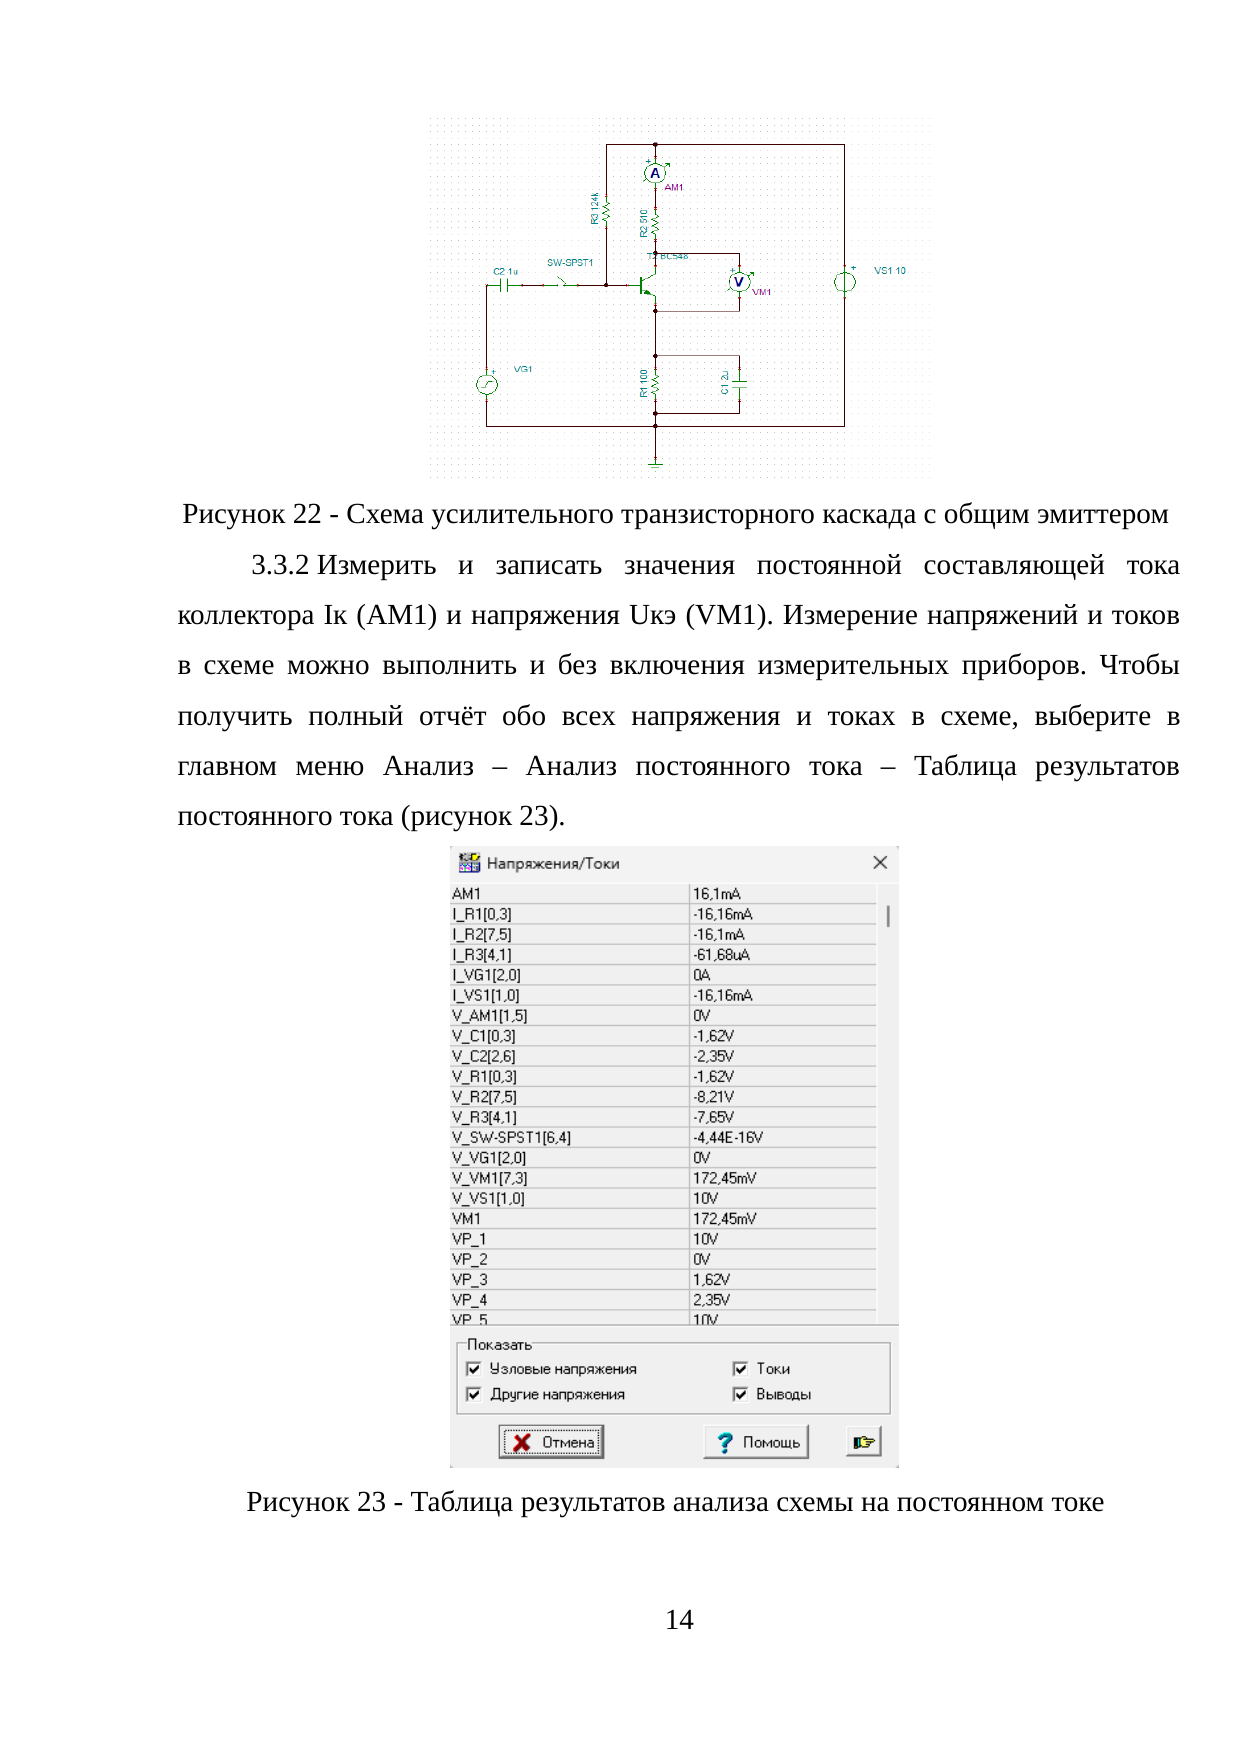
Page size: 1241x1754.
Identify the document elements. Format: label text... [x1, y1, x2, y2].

picture [450, 846, 899, 1468]
picture [428, 118, 930, 480]
text Рисунок 22 - Схема усилительного транзисторного каскада с общим эмиттером [177, 118, 1181, 530]
text Рисунок 23 - Таблица результатов анализа схемы на постоянном токе [177, 849, 1181, 1518]
list Измерить и записать значения постоянной составляющей тока коллектора Iк (АМ1) и напряжения Uкэ (VM1). Измерение напряжений и токов в схеме можно выполнить и без включения измерительных приборов. Чтобы получить полный отчёт обо всех напряжения и токах в схеме, выберите в главном меню Анализ – Анализ постоянного тока – Таблица результатов постоянного тока (рисунок 23). [177, 547, 1181, 832]
